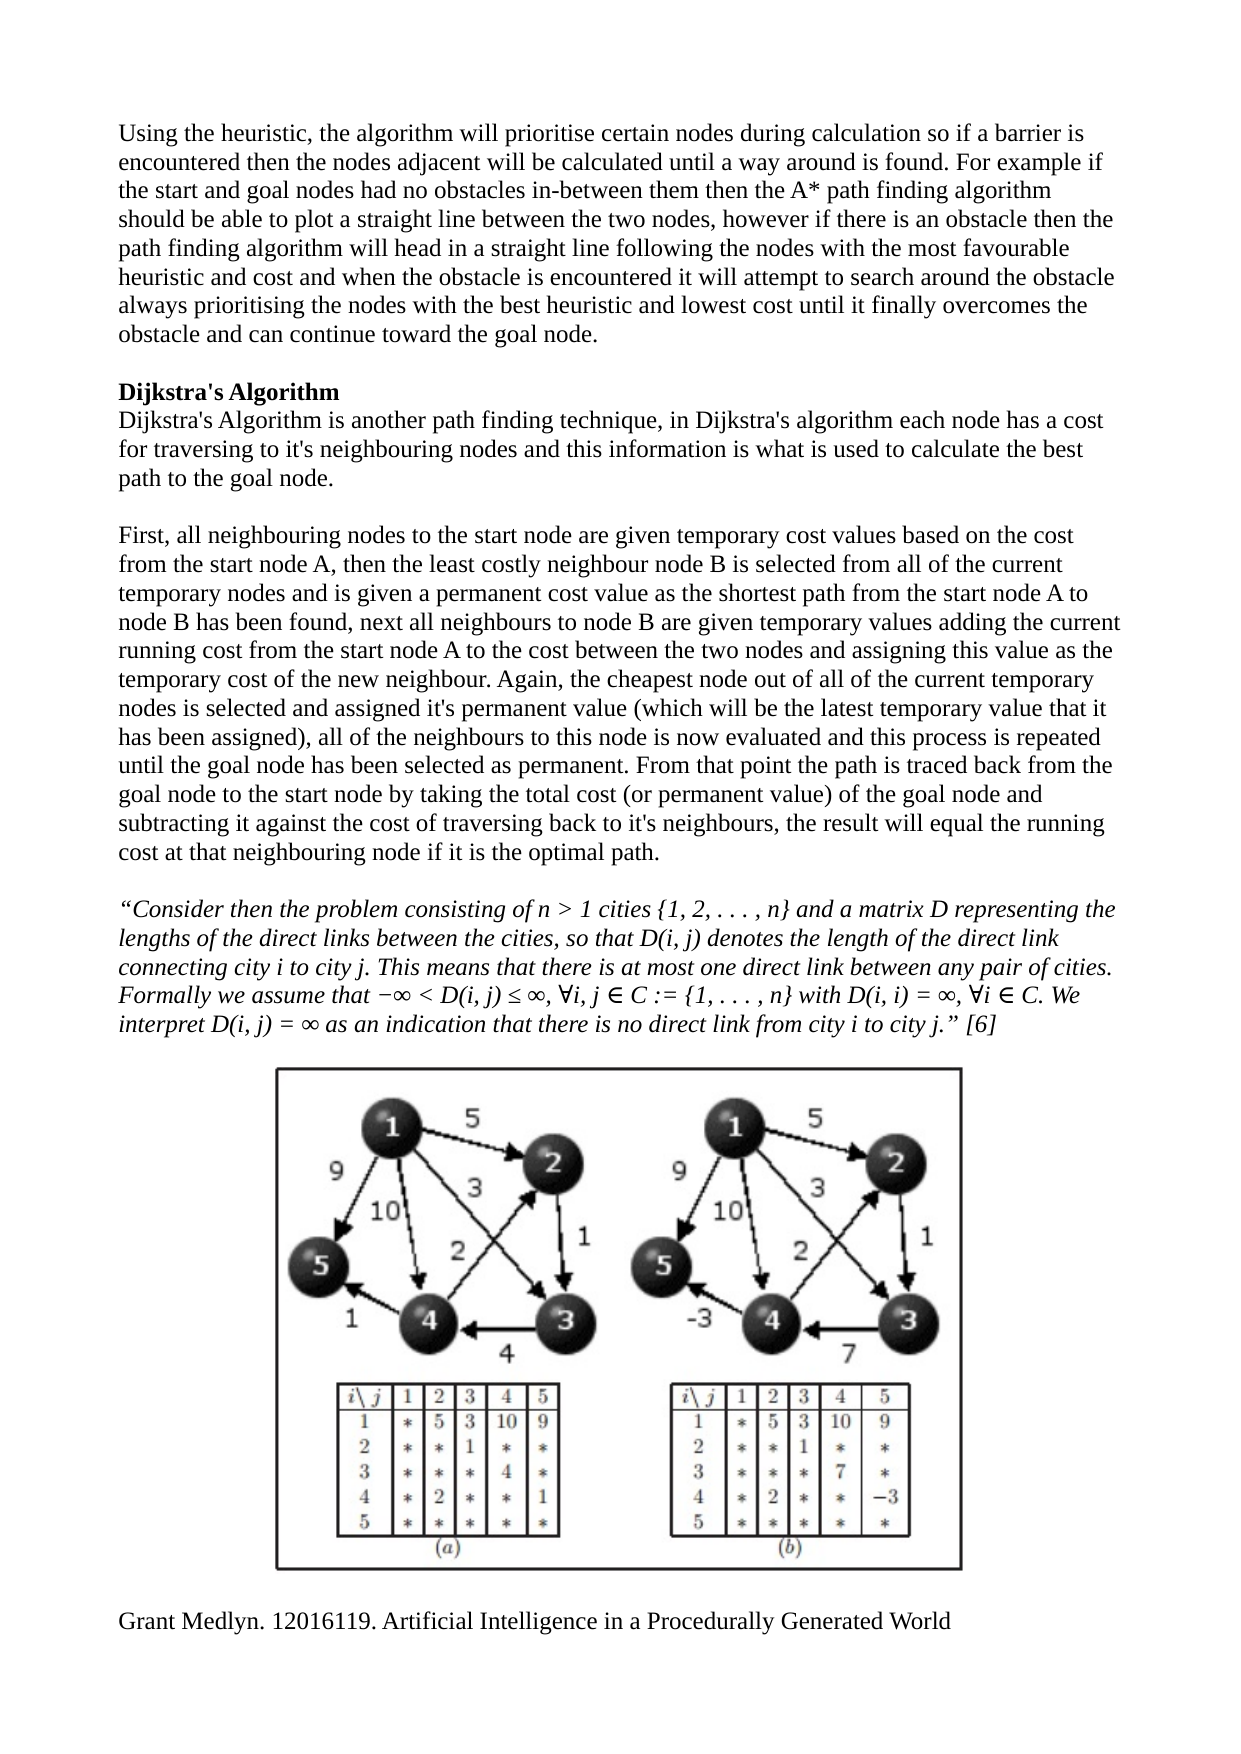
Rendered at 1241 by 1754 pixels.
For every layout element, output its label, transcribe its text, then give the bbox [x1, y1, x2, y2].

text Using the heuristic, the algorithm will prioritise certain nodes during calculation so if a barrier is encountered then the nodes adjacent will be calculated until a way around is found. For example if the start and goal nodes had no obstacles in-between them then the A* path finding algorithm should be able to plot a straight line between the two nodes, however if there is an obstacle then the path finding algorithm will head in a straight line following the nodes with the most favourable heuristic and cost and when the obstacle is encountered it will attempt to search around the obstacle always prioritising the nodes with the best heuristic and lowest cost until it finally overcomes the obstacle and can continue toward the goal node. [118, 118, 1122, 348]
text “Consider then the problem consisting of n > 1 cities {1, 2, . . . , n} and a matrix D representing the lengths of the direct links between the cities, so that D(i, j) denotes the length of the direct link connecting city i to city j. This means that there is at most one direct link between any pair of cities. Formally we assume that −∞ < D(i, j) ≤ ∞, ∀i, j ∈ C := {1, . . . , n} with D(i, i) = ∞, ∀i ∈ C. We interpret D(i, j) = ∞ as an indication that there is no direct link from city i to city j.” [6] [118, 894, 1122, 1038]
picture [274, 1066, 966, 1574]
text Dijkstra's Algorithm [118, 377, 1122, 406]
text First, all neighbouring nodes to the start node are given temporary cost values based on the cost from the start node A, then the least costly neighbour node B is selected from all of the current temporary nodes and is given a permanent cost value as the shortest path from the start node A to node B has been found, next all neighbours to node B are given temporary values adding the current running cost from the start node A to the cost between the two nodes and assigning this value as the temporary cost of the new neighbour. Again, the cheapest node out of all of the current temporary nodes is selected and assigned it's permanent value (which will be the latest temporary value that it has been assigned), all of the neighbours to this node is now evaluated and this process is repeated until the goal node has been selected as permanent. From that point the path is traced back from the goal node to the start node by taking the total cost (or permanent value) of the goal node and subtracting it against the cost of traversing back to it's neighbours, the result will equal the running cost at that neighbouring node if it is the optimal path. [118, 521, 1122, 866]
text Dijkstra's Algorithm is another path finding technique, in Dijkstra's algorithm each node has a cost for traversing to it's neighbouring nodes and this information is what is used to calculate the best path to the goal node. [118, 406, 1122, 492]
